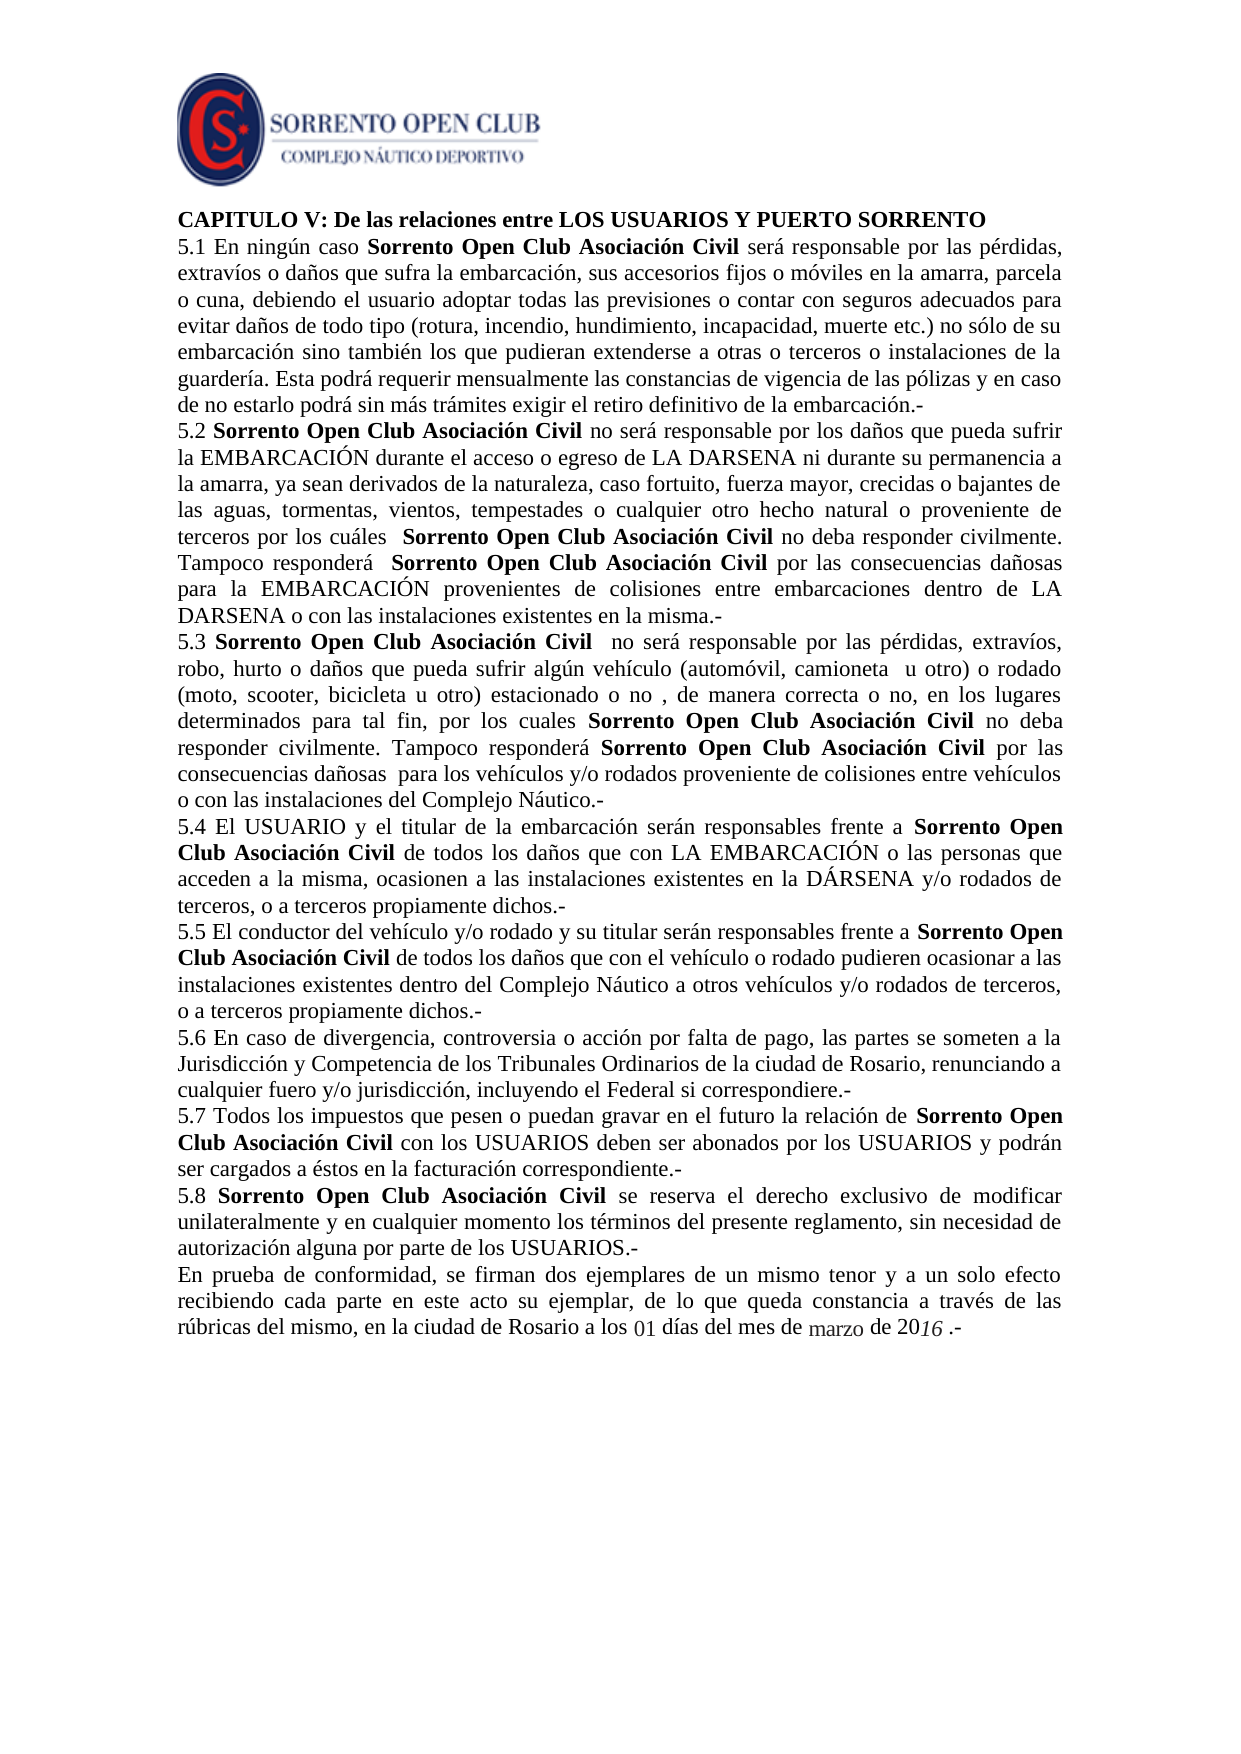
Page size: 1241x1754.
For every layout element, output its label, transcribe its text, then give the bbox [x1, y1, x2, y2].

text 5.8 Sorrento Open Club Asociación Civil se reserva el derecho exclusivo de modificar unilateralmente y en cualquier momento los términos del presente reglamento, sin necesidad de autorización alguna por parte de los USUARIOS.- [177, 1182, 1063, 1261]
text En prueba de conformidad, se firman dos ejemplares de un mismo tenor y a un solo efecto recibiendo cada parte en este acto su ejemplar, de lo que queda constancia a través de las rúbricas del mismo, en la ciudad de Rosario a los 01 días del mes de marzo de 2016 .- [177, 1261, 1063, 1341]
text 5.2 Sorrento Open Club Asociación Civil no será responsable por los daños que pueda sufrir la EMBARCACIÓN durante el acceso o egreso de LA DARSENA ni durante su permanencia a la amarra, ya sean derivados de la naturaleza, caso fortuito, fuerza mayor, crecidas o bajantes de las aguas, tormentas, vientos, tempestades o cualquier otro hecho natural o proveniente de terceros por los cuáles Sorrento Open Club Asociación Civil no deba responder civilmente. Tampoco responderá Sorrento Open Club Asociación Civil por las consecuencias dañosas para la EMBARCACIÓN provenientes de colisiones entre embarcaciones dentro de LA DARSENA o con las instalaciones existentes en la misma.- [177, 417, 1063, 628]
text 5.6 En caso de divergencia, controversia o acción por falta de pago, las partes se someten a la Jurisdicción y Competencia de los Tribunales Ordinarios de la ciudad de Rosario, renunciando a cualquier fuero y/o jurisdicción, incluyendo el Federal si correspondiere.- [177, 1023, 1063, 1103]
picture [177, 73, 567, 207]
text 5.3 Sorrento Open Club Asociación Civil no será responsable por las pérdidas, extravíos, robo, hurto o daños que pueda sufrir algún vehículo (automóvil, camioneta u otro) o rodado (moto, scooter, bicicleta u otro) estacionado o no , de manera correcta o no, en los lugares determinados para tal fin, por los cuales Sorrento Open Club Asociación Civil no deba responder civilmente. Tampoco responderá Sorrento Open Club Asociación Civil por las consecuencias dañosas para los vehículos y/o rodados proveniente de colisiones entre vehículos o con las instalaciones del Complejo Náutico.- [177, 628, 1063, 813]
text 5.1 En ningún caso Sorrento Open Club Asociación Civil será responsable por las pérdidas, extravíos o daños que sufra la embarcación, sus accesorios fijos o móviles en la amarra, parcela o cuna, debiendo el usuario adoptar todas las previsiones o contar con seguros adecuados para evitar daños de todo tipo (rotura, incendio, hundimiento, incapacidad, muerte etc.) no sólo de su embarcación sino también los que pudieran extenderse a otras o terceros o instalaciones de la guardería. Esta podrá requerir mensualmente las constancias de vigencia de las pólizas y en caso de no estarlo podrá sin más trámites exigir el retiro definitivo de la embarcación.- [177, 233, 1063, 417]
text CAPITULO V: De las relaciones entre LOS USUARIOS Y PUERTO SORRENTO [177, 207, 1063, 233]
text 5.5 El conductor del vehículo y/o rodado y su titular serán responsables frente a Sorrento Open Club Asociación Civil de todos los daños que con el vehículo o rodado pudieren ocasionar a las instalaciones existentes dentro del Complejo Náutico a otros vehículos y/o rodados de terceros, o a terceros propiamente dichos.- [177, 918, 1063, 1023]
text 5.7 Todos los impuestos que pesen o puedan gravar en el futuro la relación de Sorrento Open Club Asociación Civil con los USUARIOS deben ser abonados por los USUARIOS y podrán ser cargados a éstos en la facturación correspondiente.- [177, 1103, 1063, 1182]
text 5.4 El USUARIO y el titular de la embarcación serán responsables frente a Sorrento Open Club Asociación Civil de todos los daños que con LA EMBARCACIÓN o las personas que acceden a la misma, ocasionen a las instalaciones existentes en la DÁRSENA y/o rodados de terceros, o a terceros propiamente dichos.- [177, 813, 1063, 918]
